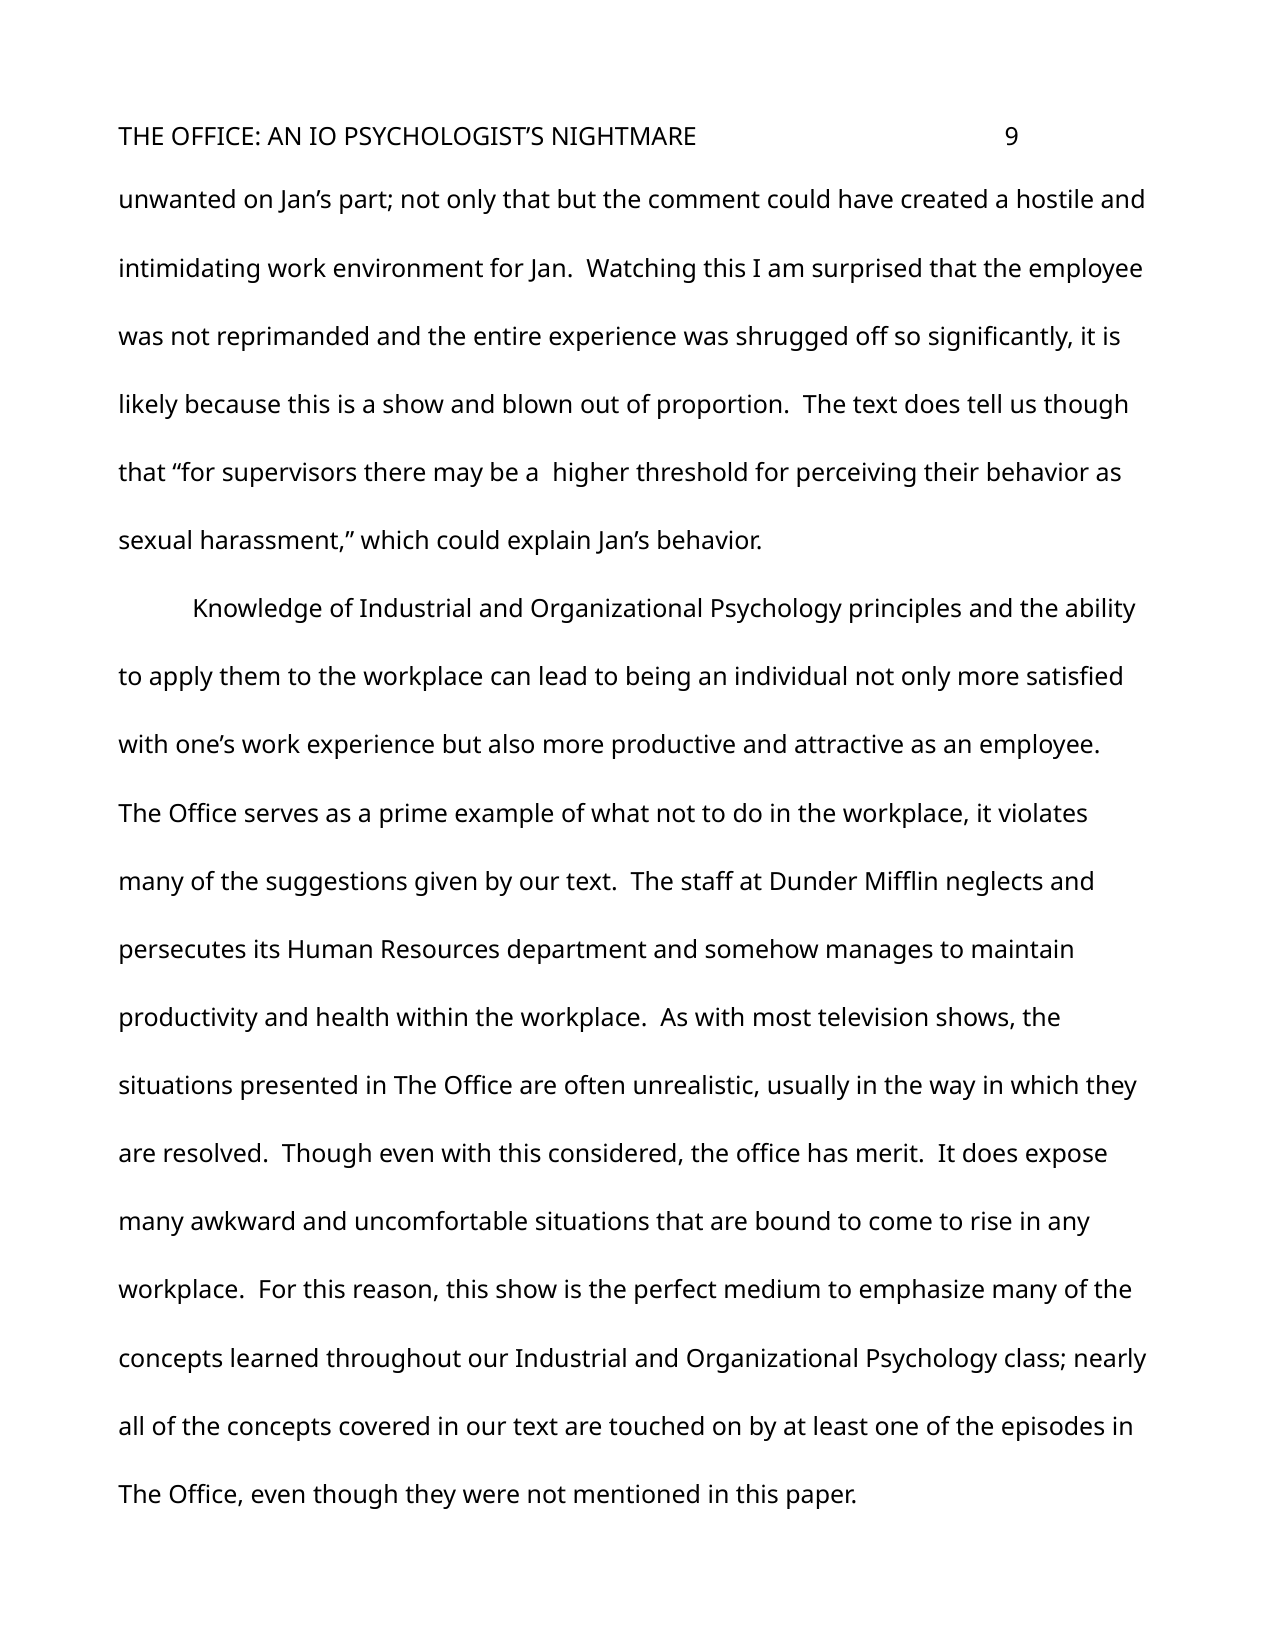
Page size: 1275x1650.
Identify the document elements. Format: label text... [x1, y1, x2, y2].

text unwanted on Jan’s part; not only that but the comment could have created a hostile and intimidating work environment for Jan. Watching this I am surprised that the employee was not reprimanded and the entire experience was shrugged off so significantly, it is likely because this is a show and blown out of proportion. The text does tell us though that “for supervisors there may be a higher threshold for perceiving their behavior as sexual harassment,” which could explain Jan’s behavior. [118, 182, 1157, 557]
text Knowledge of Industrial and Organizational Psychology principles and the ability to apply them to the workplace can lead to being an individual not only more satisfied with one’s work experience but also more productive and attractive as an employee. The Office serves as a prime example of what not to do in the workplace, it violates many of the suggestions given by our text. The staff at Dunder Mifflin neglects and persecutes its Human Resources department and somehow manages to maintain productivity and health within the workplace. As with most television shows, the situations presented in The Office are often unrealistic, usually in the way in which they are resolved. Though even with this considered, the office has merit. It does expose many awkward and uncomfortable situations that are bound to come to rise in any workplace. For this reason, this show is the perfect medium to emphasize many of the concepts learned throughout our Industrial and Organizational Psychology class; nearly all of the concepts covered in our text are touched on by at least one of the episodes in The Office, even though they were not mentioned in this paper. [118, 591, 1157, 1511]
